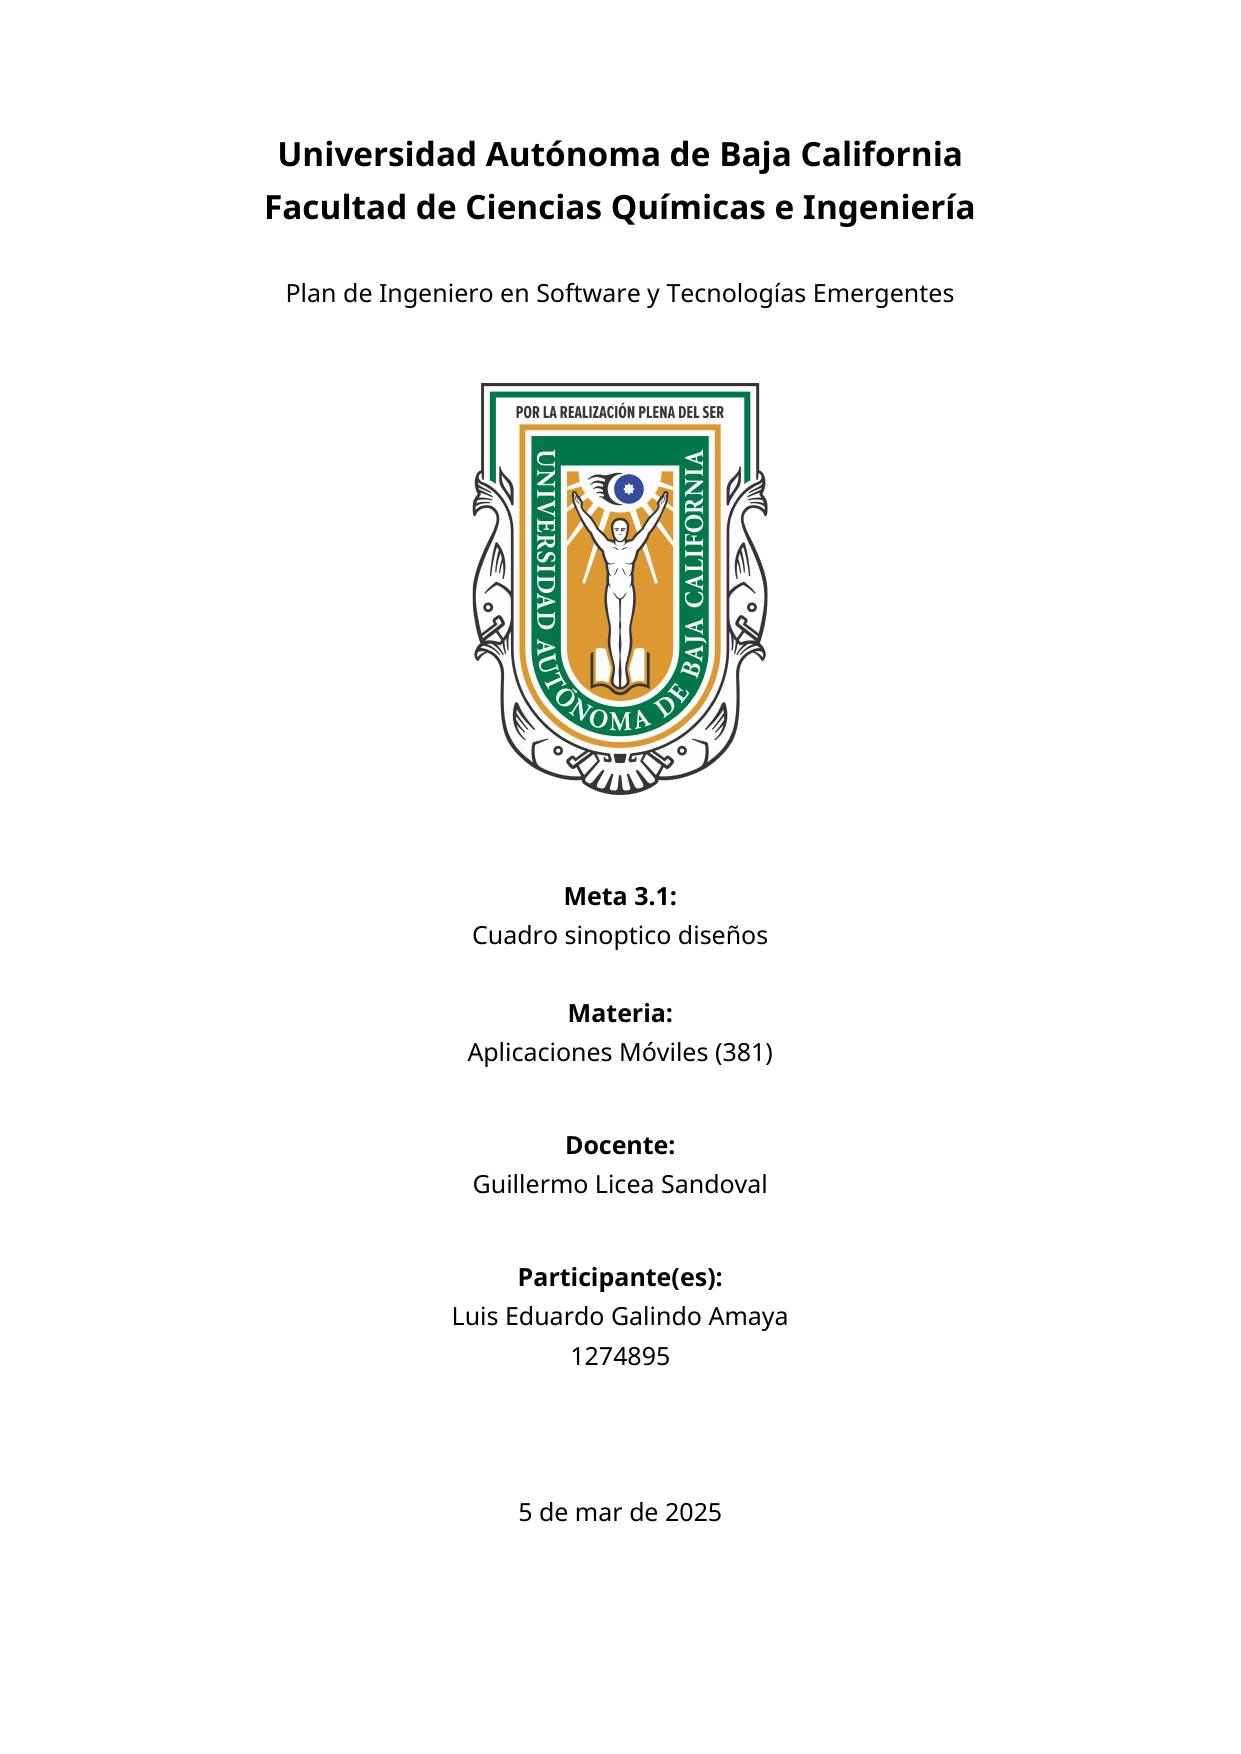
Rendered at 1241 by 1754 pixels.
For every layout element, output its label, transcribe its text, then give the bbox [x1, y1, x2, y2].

text Luis Eduardo Galindo Amaya [150, 1299, 1090, 1333]
text Cuadro sinoptico diseños [150, 917, 1090, 951]
text Docente: [150, 1128, 1090, 1162]
text Meta 3.1: [150, 878, 1090, 912]
text Participante(es): [150, 1260, 1090, 1294]
picture [472, 383, 768, 795]
text Materia: [150, 996, 1090, 1030]
text Guillermo Licea Sandoval [150, 1167, 1090, 1201]
text 1274895 [150, 1338, 1090, 1372]
text Aplicaciones Móviles (381) [150, 1035, 1090, 1069]
text 5 de mar de 2025 [150, 1495, 1090, 1529]
